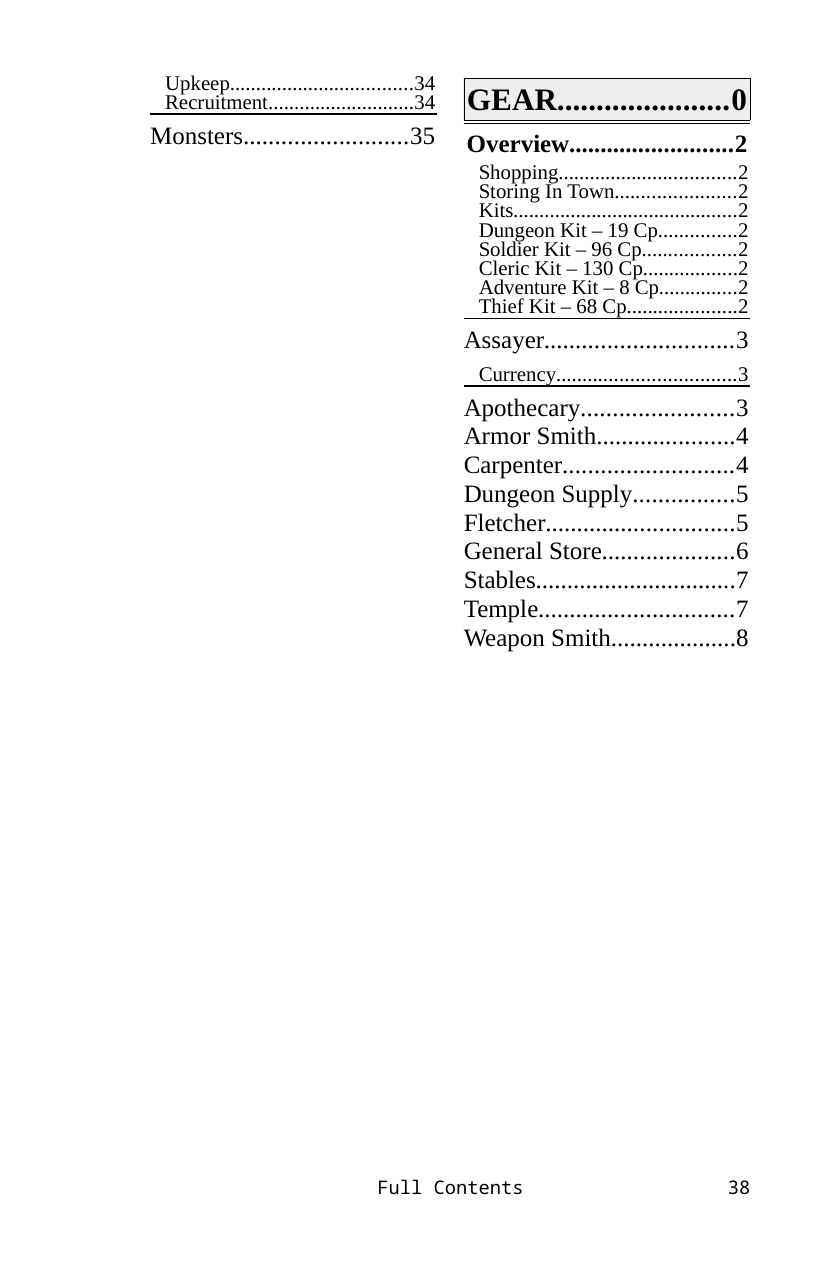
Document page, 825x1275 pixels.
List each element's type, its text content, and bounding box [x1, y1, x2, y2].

text Carpenter 4 [463, 450, 750, 479]
text Thief Kit – 68 cp 2 [478, 298, 750, 318]
text Dungeon Supply 5 [463, 479, 750, 508]
text Shopping 2 [478, 164, 750, 183]
text Currency 3 [478, 366, 750, 385]
text Adventure Kit – 8 cp 2 [478, 279, 750, 298]
text Soldier Kit – 96 cp 2 [478, 241, 750, 260]
text Temple 7 [463, 594, 750, 615]
text Dungeon Kit – 19 cp 2 [478, 222, 750, 241]
text Apothecary 3 [463, 386, 750, 421]
text Kits 2 [478, 203, 750, 222]
text Weapon Smith 8 [463, 615, 750, 660]
text Storing in town 2 [478, 183, 750, 203]
text Overview 2 [463, 124, 750, 158]
text upkeep 34 [165, 75, 437, 94]
text Stables 7 [463, 565, 750, 594]
text Cleric Kit – 130 cp 2 [478, 260, 750, 279]
text Armor Smith 4 [463, 421, 750, 450]
text Monsters 35 [150, 115, 437, 159]
text General Store 6 [463, 536, 750, 565]
text Gear 0 [465, 79, 750, 120]
text Recruitment 34 [165, 94, 437, 113]
text Fletcher 5 [463, 508, 750, 536]
text Assayer 3 [463, 319, 750, 363]
